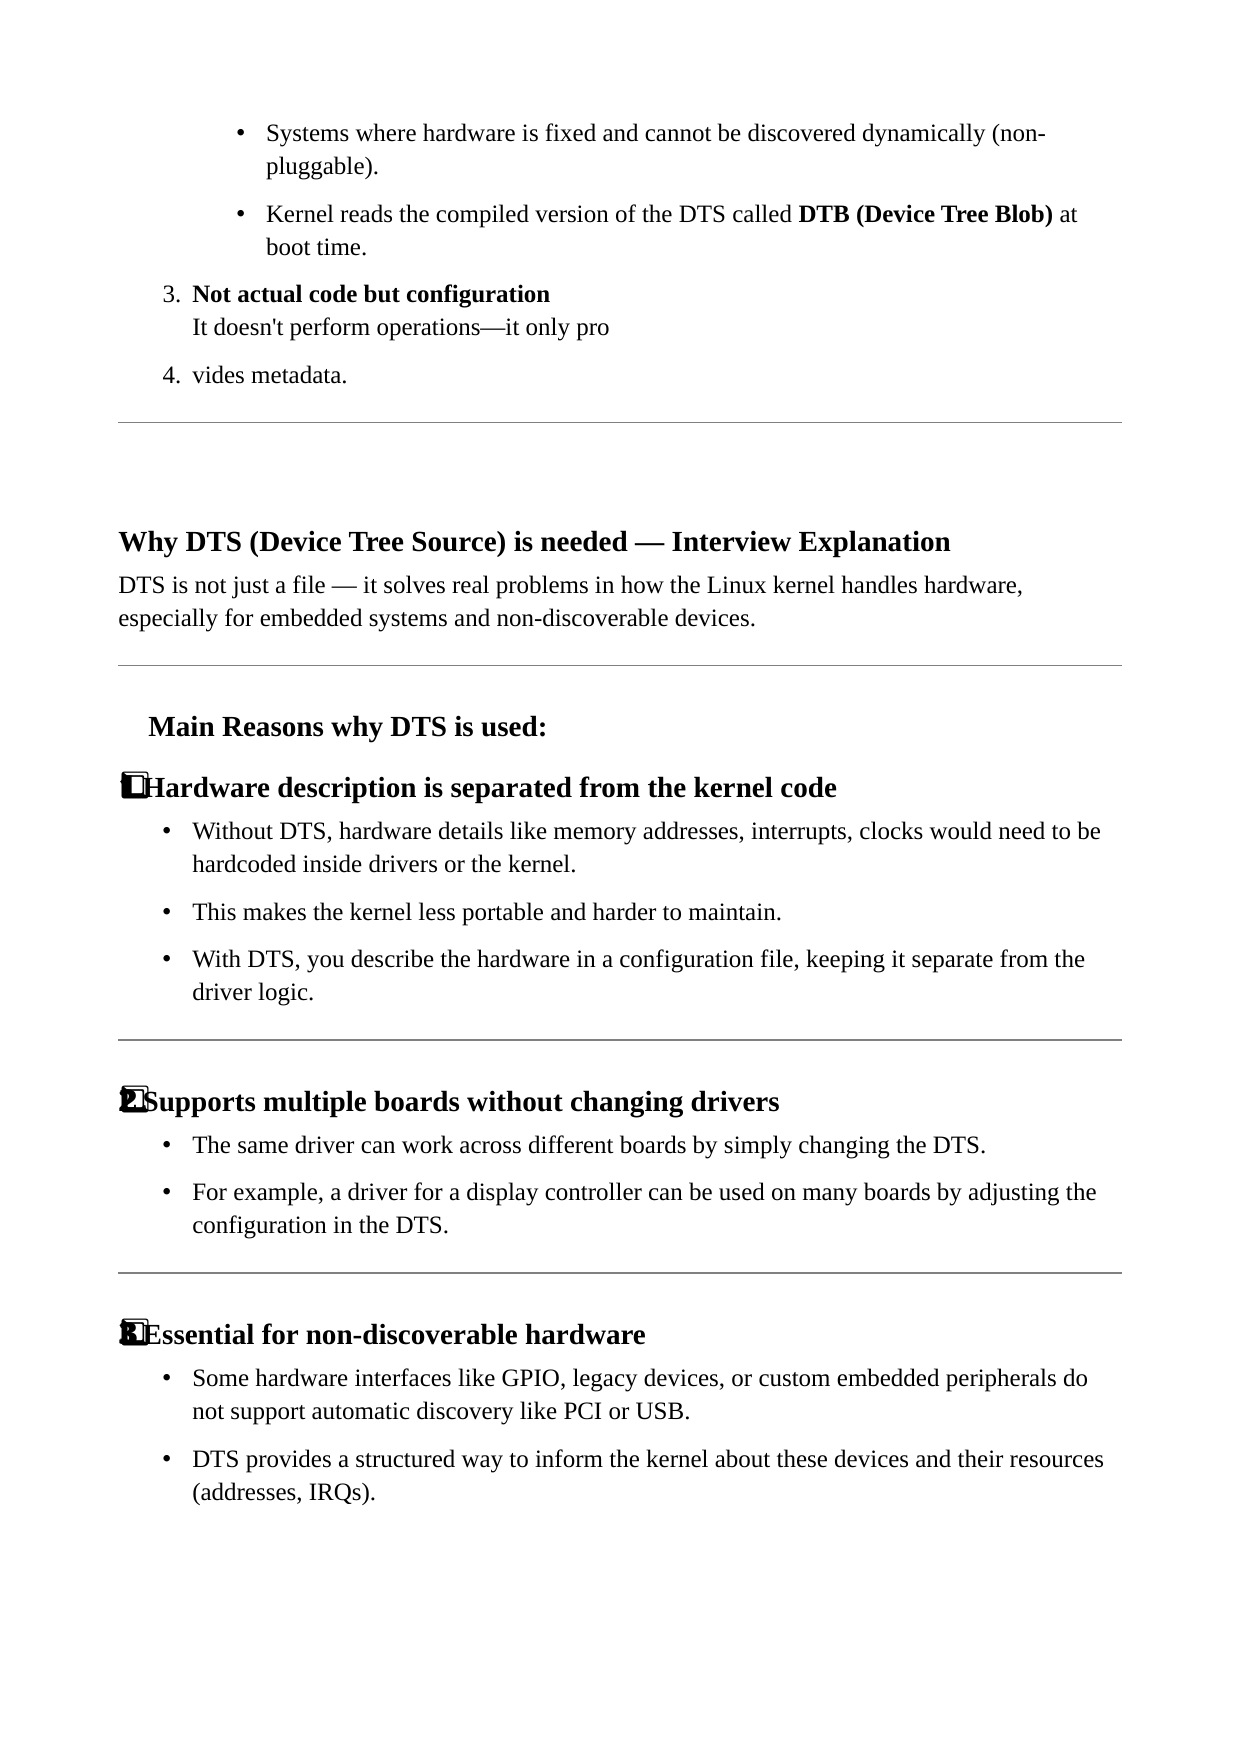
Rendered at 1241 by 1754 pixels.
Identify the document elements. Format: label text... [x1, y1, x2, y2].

list With DTS, you describe the hardware in a configuration file, keeping it separate from the driver logic. [162, 944, 1122, 1006]
list This makes the kernel less portable and harder to maintain. [162, 897, 1122, 926]
list The same driver can work across different boards by simply changing the DTS. [162, 1130, 1122, 1159]
subtitle 2️⃣ Supports multiple boards without changing drivers [118, 1084, 1122, 1117]
list Without DTS, hardware details like memory addresses, interrupts, clocks would need to be hardcoded inside drivers or the kernel. [162, 816, 1122, 878]
list vides metadata. [162, 360, 1122, 389]
subtitle 3️⃣ Essential for non-discoverable hardware [118, 1317, 1122, 1351]
list Some hardware interfaces like GPIO, legacy devices, or custom embedded peripherals do not support automatic discovery like PCI or USB. [162, 1363, 1122, 1425]
list For example, a driver for a display controller can be used on many boards by adjusting the configuration in the DTS. [162, 1177, 1122, 1239]
subtitle 1️⃣ Hardware description is separated from the kernel code [118, 770, 1122, 804]
list Not actual code but configuration It doesn't perform operations—it only pro [162, 279, 1122, 341]
text DTS is not just a file — it solves real problems in how the Linux kernel handles hardware, especially for embedded systems and non-discoverable devices. [118, 570, 1122, 632]
subtitle Why DTS (Device Tree Source) is needed — Interview Explanation [118, 524, 1122, 557]
list DTS provides a structured way to inform the kernel about these devices and their resources (addresses, IRQs). [162, 1444, 1122, 1505]
list Kernel reads the compiled version of the DTS called DTB (Device Tree Blob) at boot time. [236, 199, 1122, 261]
subtitle ✅ Main Reasons why DTS is used: [118, 709, 1122, 743]
list Systems where hardware is fixed and cannot be discovered dynamically (non-pluggable). [236, 118, 1122, 180]
